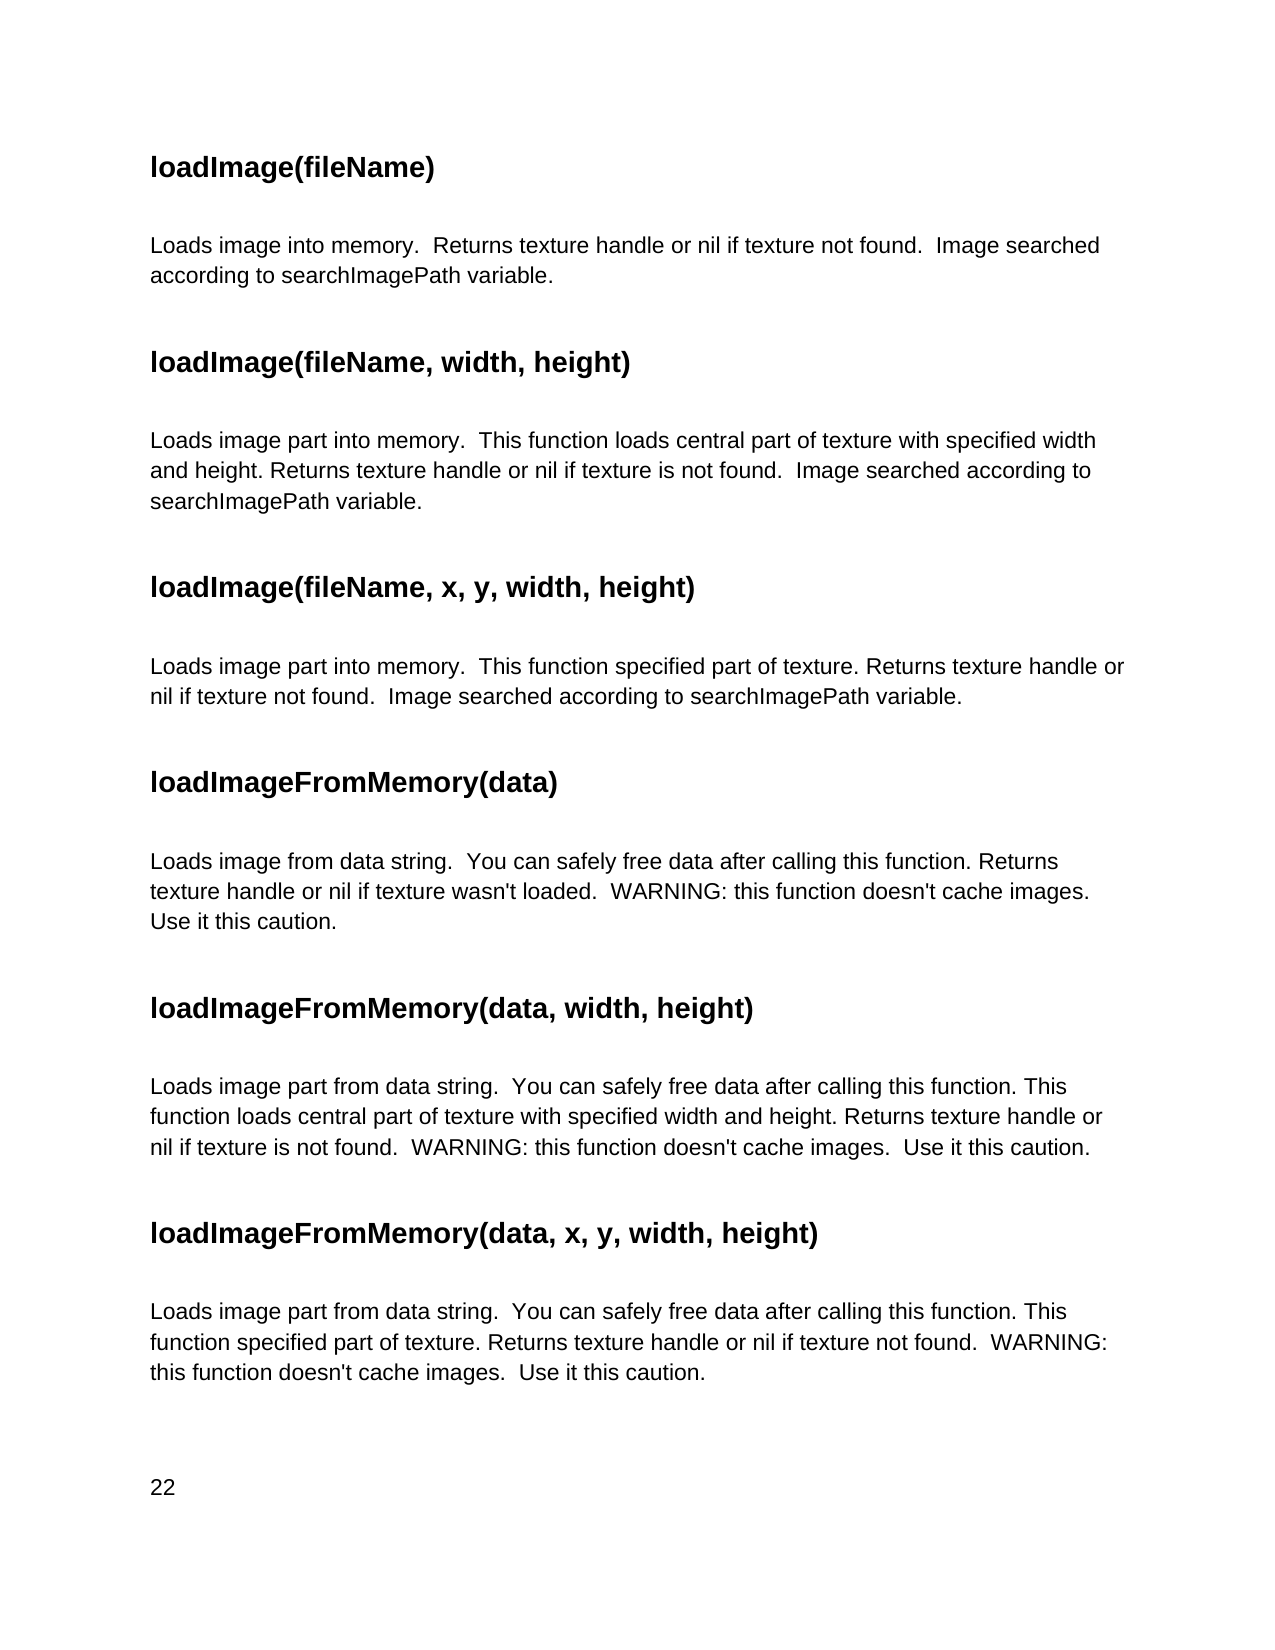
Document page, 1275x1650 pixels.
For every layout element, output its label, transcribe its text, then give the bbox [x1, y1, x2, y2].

text Loads image part into memory. This function specified part of texture. Returns texture handle or nil if texture not found. Image searched according to searchImagePath variable. [150, 653, 1125, 709]
text Loads image part from data string. You can safely free data after calling this function. This function specified part of texture. Returns texture handle or nil if texture not found. WARNING: this function doesn't cache images. Use it this caution. [150, 1298, 1125, 1385]
subtitle loadImage(fileName, width, height) [150, 345, 1125, 379]
text Loads image part from data string. You can safely free data after calling this function. This function loads central part of texture with specified width and height. Returns texture handle or nil if texture is not found. WARNING: this function doesn't cache images. Use it this caution. [150, 1073, 1125, 1160]
subtitle loadImage(fileName) [150, 150, 1125, 183]
subtitle loadImageFromMemory(data, width, height) [150, 991, 1125, 1024]
subtitle loadImage(fileName, x, y, width, height) [150, 570, 1125, 604]
text Loads image into memory. Returns texture handle or nil if texture not found. Image searched according to searchImagePath variable. [150, 232, 1125, 289]
text Loads image part into memory. This function loads central part of texture with specified width and height. Returns texture handle or nil if texture is not found. Image searched according to searchImagePath variable. [150, 427, 1125, 514]
subtitle loadImageFromMemory(data) [150, 766, 1125, 799]
text Loads image from data string. You can safely free data after calling this function. Returns texture handle or nil if texture wasn't loaded. WARNING: this function doesn't cache images. Use it this caution. [150, 848, 1125, 934]
subtitle loadImageFromMemory(data, x, y, width, height) [150, 1216, 1125, 1250]
